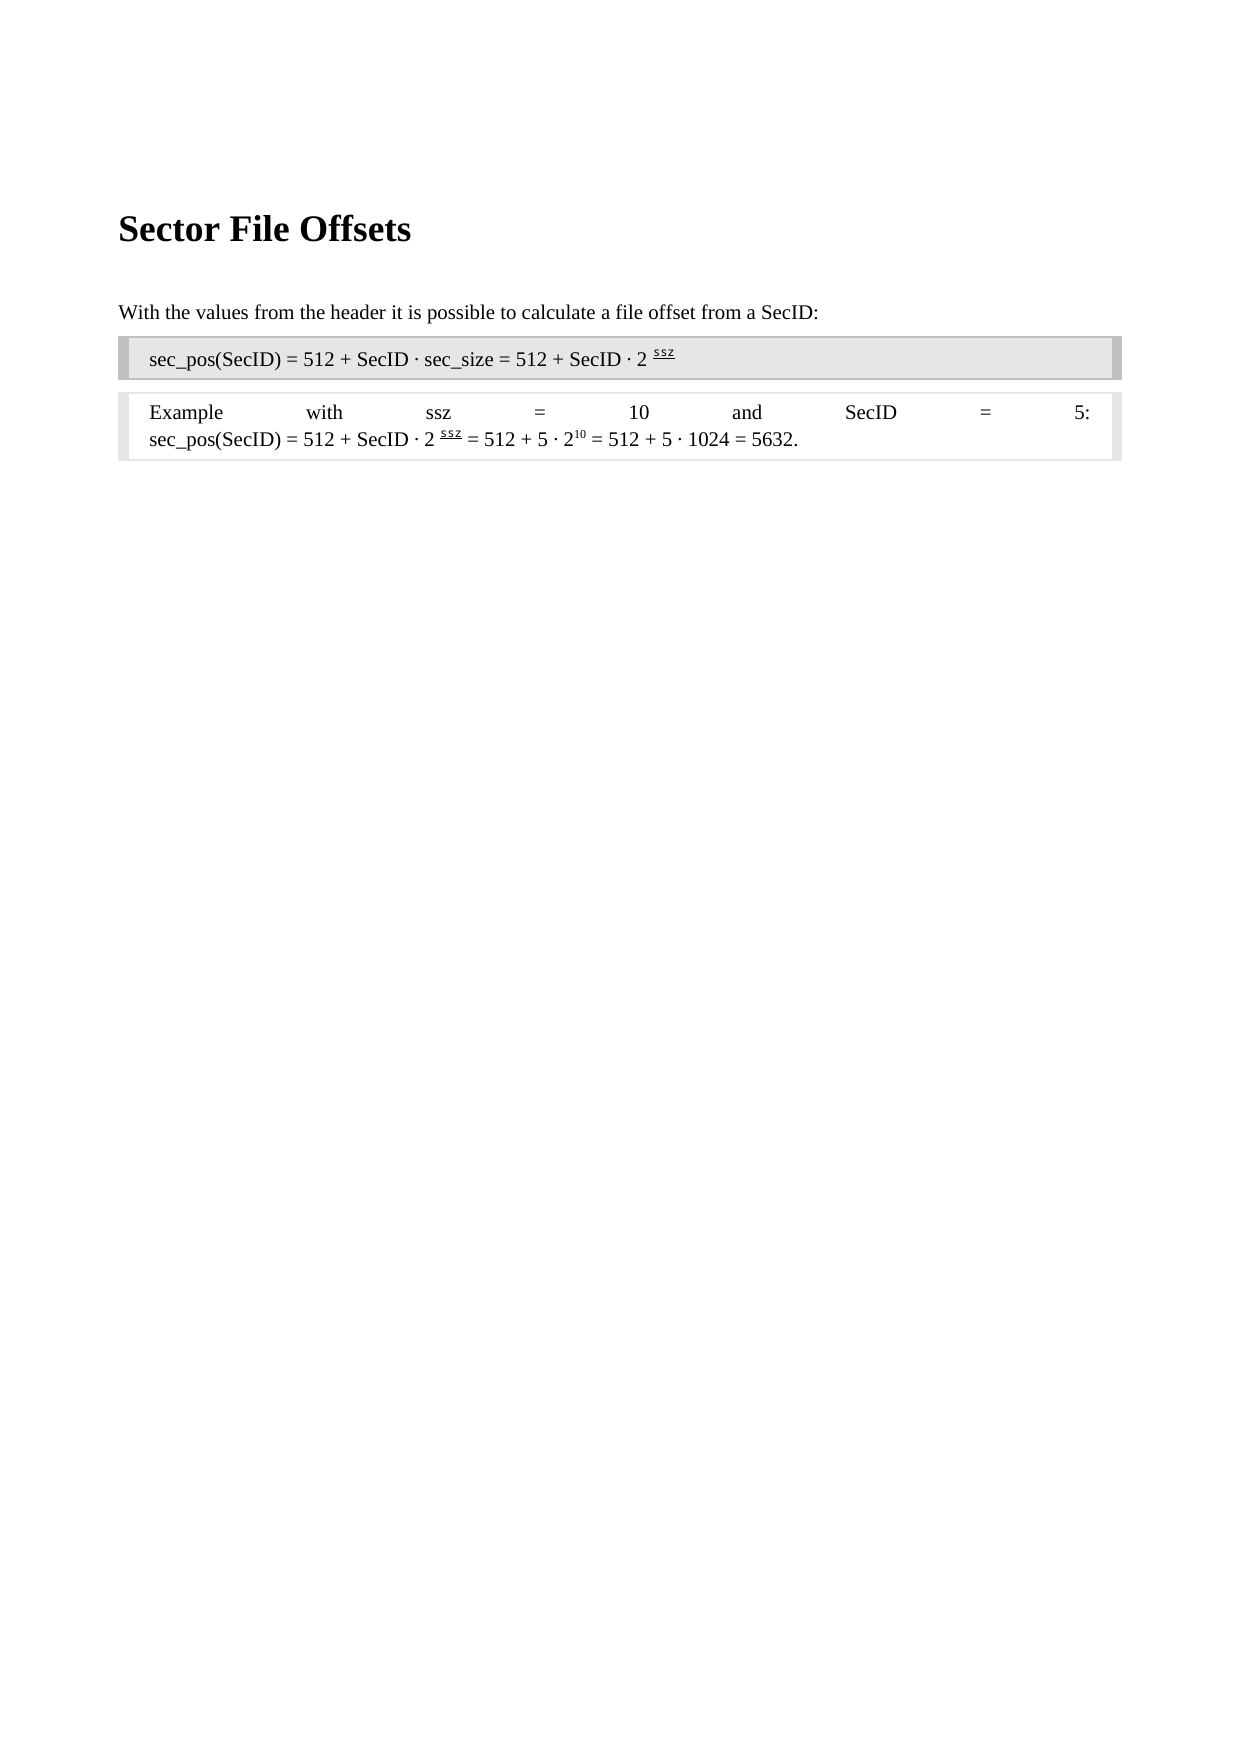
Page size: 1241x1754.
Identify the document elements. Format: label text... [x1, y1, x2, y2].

text Example with ssz = 10 and SecID = 5: sec_pos(SecID) = 512 + SecID ∙ 2 ssz = 512 + 5 ∙ 210 = 512 + 5 ∙ 1024 = 5632. [129, 394, 1112, 459]
text With the values from the header it is possible to calculate a file offset from a SecID: [118, 300, 1122, 324]
text sec_pos(SecID) = 512 + SecID ∙ sec_size = 512 + SecID ∙ 2 ssz [129, 338, 1112, 378]
subtitle Sector File Offsets [118, 207, 1122, 250]
